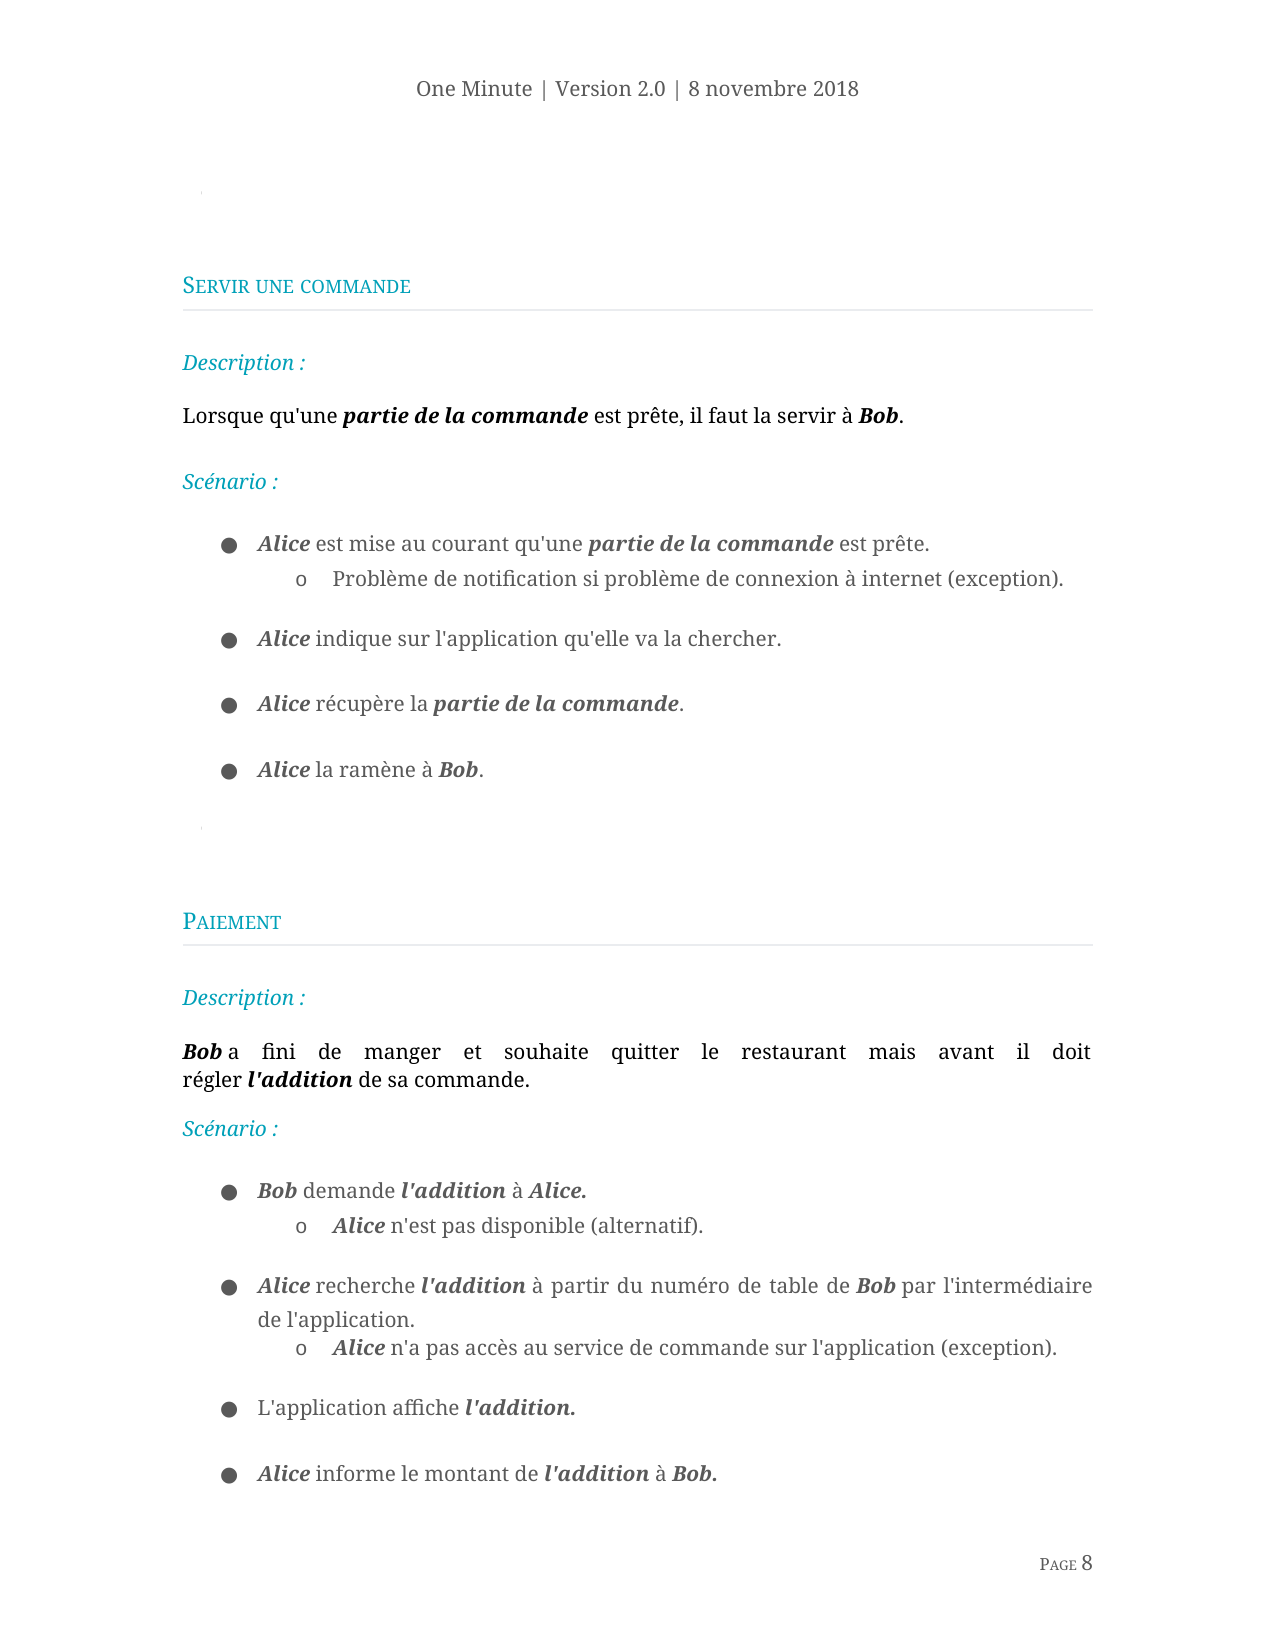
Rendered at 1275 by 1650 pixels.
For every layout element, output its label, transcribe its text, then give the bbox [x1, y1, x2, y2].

subtitle Scénario : [182, 467, 1093, 496]
list L'application affiche l'addition. [220, 1385, 1093, 1427]
text Bob a fini de manger et souhaite quitter le restaurant mais avant il doit régler l'addition de sa commande. [182, 1037, 1093, 1094]
subtitle Scénario : [182, 1114, 1093, 1143]
text Lorsque qu'une partie de la commande est prête, il faut la servir à Bob. [182, 402, 1093, 430]
list Alice indique sur l'application qu'elle va la chercher. [220, 615, 1093, 658]
list Alice recherche l'addition à partir du numéro de table de Bob par l'intermédiaire de l'application. [220, 1262, 1093, 1333]
list Alice est mise au courant qu'une partie de la commande est prête. [220, 521, 1093, 564]
list Alice informe le montant de l'addition à Bob. [220, 1450, 1093, 1493]
list Alice la ramène à Bob. [220, 746, 1093, 789]
subtitle Description : [182, 983, 1093, 1012]
list Alice récupère la partie de la commande. [220, 681, 1093, 723]
list Alice n'a pas accès au service de commande sur l'application (exception). [295, 1333, 1093, 1362]
list Alice n'est pas disponible (alternatif). [295, 1211, 1093, 1239]
list Bob demande l'addition à Alice. [220, 1168, 1093, 1211]
list Problème de notification si problème de connexion à internet (exception). [295, 564, 1093, 592]
subtitle Servir une commande [182, 269, 1093, 311]
subtitle Paiement [182, 905, 1093, 946]
subtitle Description : [182, 348, 1093, 377]
